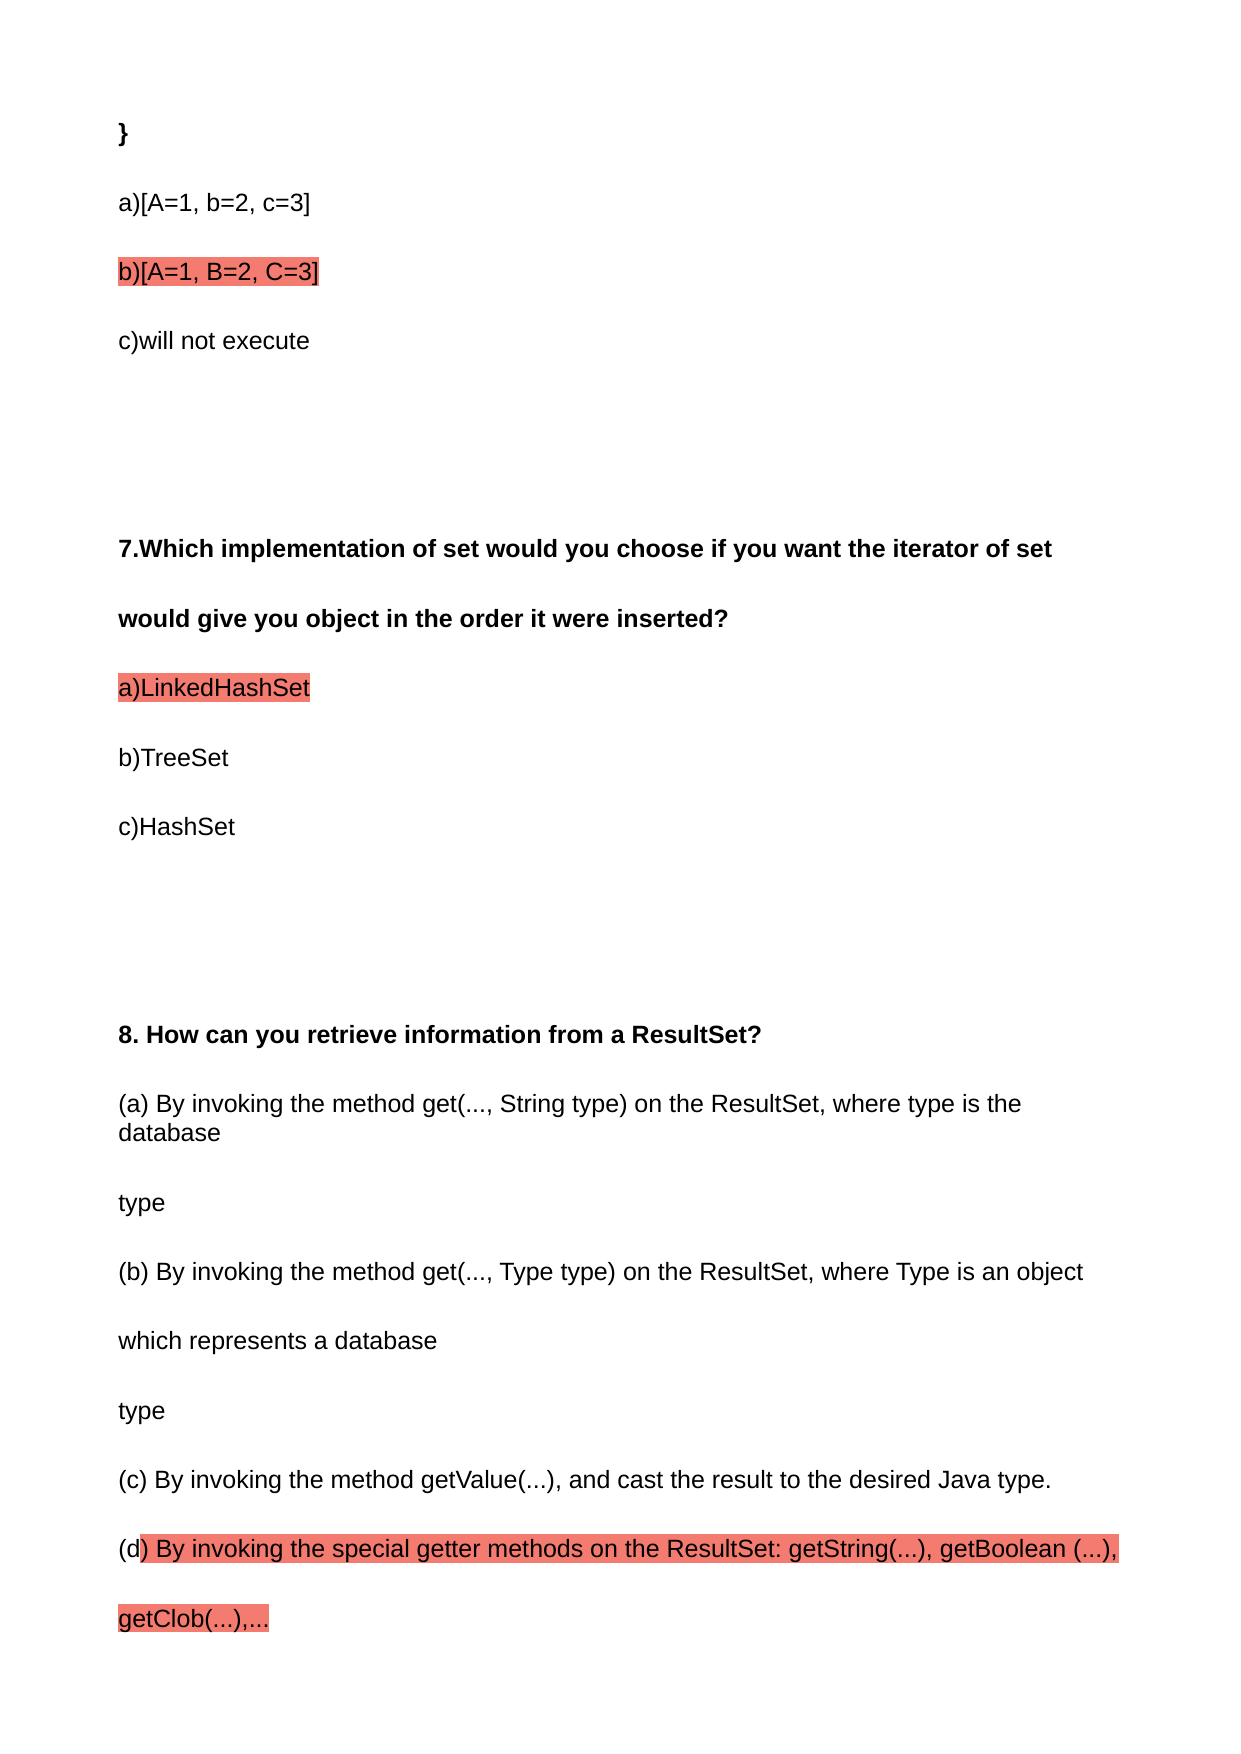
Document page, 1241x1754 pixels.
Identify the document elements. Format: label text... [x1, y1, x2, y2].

text c)HashSet [118, 812, 1122, 841]
text type [118, 1187, 1122, 1216]
text (b) By invoking the method get(..., Type type) on the ResultSet, where Type is an object [118, 1257, 1122, 1286]
text a)LinkedHashSet [118, 673, 1122, 702]
text (d) By invoking the special getter methods on the ResultSet: getString(...), getBoolean (...), [118, 1534, 1122, 1563]
text a)[A=1, b=2, c=3] [118, 187, 1122, 216]
text b)[A=1, B=2, C=3] [118, 257, 1122, 286]
text c)will not execute [118, 326, 1122, 355]
text would give you object in the order it were inserted? [118, 604, 1122, 632]
text 7.Which implementation of set would you choose if you want the iterator of set [118, 534, 1122, 563]
text (c) By invoking the method getValue(...), and cast the result to the desired Java type. [118, 1465, 1122, 1494]
text b)TreeSet [118, 742, 1122, 771]
text type [118, 1396, 1122, 1424]
text (a) By invoking the method get(..., String type) on the ResultSet, where type is the database [118, 1089, 1122, 1147]
text } [118, 118, 1122, 147]
text which represents a database [118, 1326, 1122, 1355]
text getClob(...),... [118, 1604, 1122, 1632]
text 8. How can you retrieve information from a ResultSet? [118, 1020, 1122, 1049]
